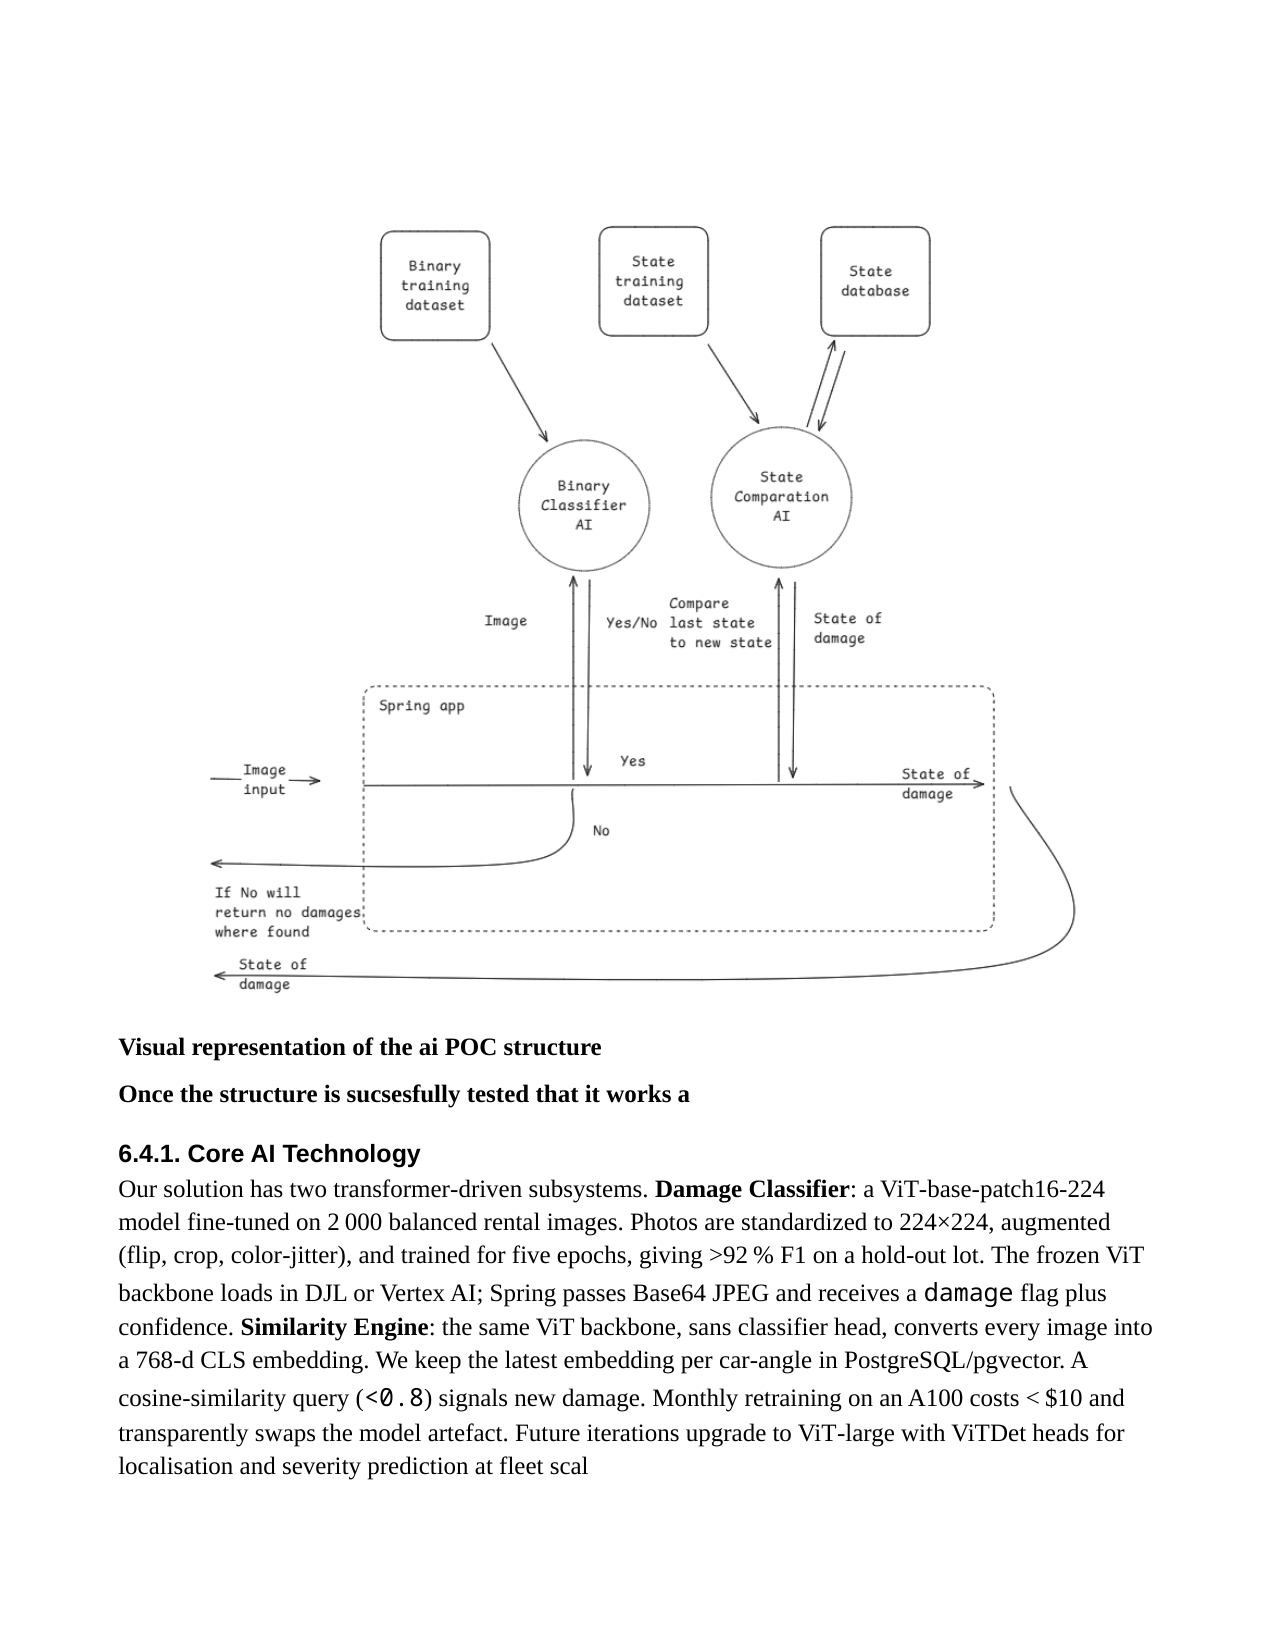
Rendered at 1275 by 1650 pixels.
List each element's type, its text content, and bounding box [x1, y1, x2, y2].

picture [118, 165, 1157, 1028]
subtitle 6.4.1. Core AI Technology [118, 1139, 1157, 1168]
text Visual representation of the ai POC structure [118, 1028, 1157, 1060]
text Once the structure is sucsesfully tested that it works a [118, 1079, 1157, 1108]
text Our solution has two transformer‑driven subsystems. Damage Classifier: a ViT‑base‑patch16‑224 model fine‑tuned on 2 000 balanced rental images. Photos are standardized to 224×224, augmented (flip, crop, color‑jitter), and trained for five epochs, giving >92 % F1 on a hold‑out lot. The frozen ViT backbone loads in DJL or Vertex AI; Spring passes Base64 JPEG and receives a damage flag plus confidence. Similarity Engine: the same ViT backbone, sans classifier head, converts every image into a 768‑d CLS embedding. We keep the latest embedding per car‑angle in PostgreSQL/pgvector. A cosine‑similarity query (<0.8) signals new damage. Monthly retraining on an A100 costs < $10 and transparently swaps the model artefact. Future iterations upgrade to ViT‑large with ViTDet heads for localisation and severity prediction at fleet scal [118, 1174, 1157, 1479]
